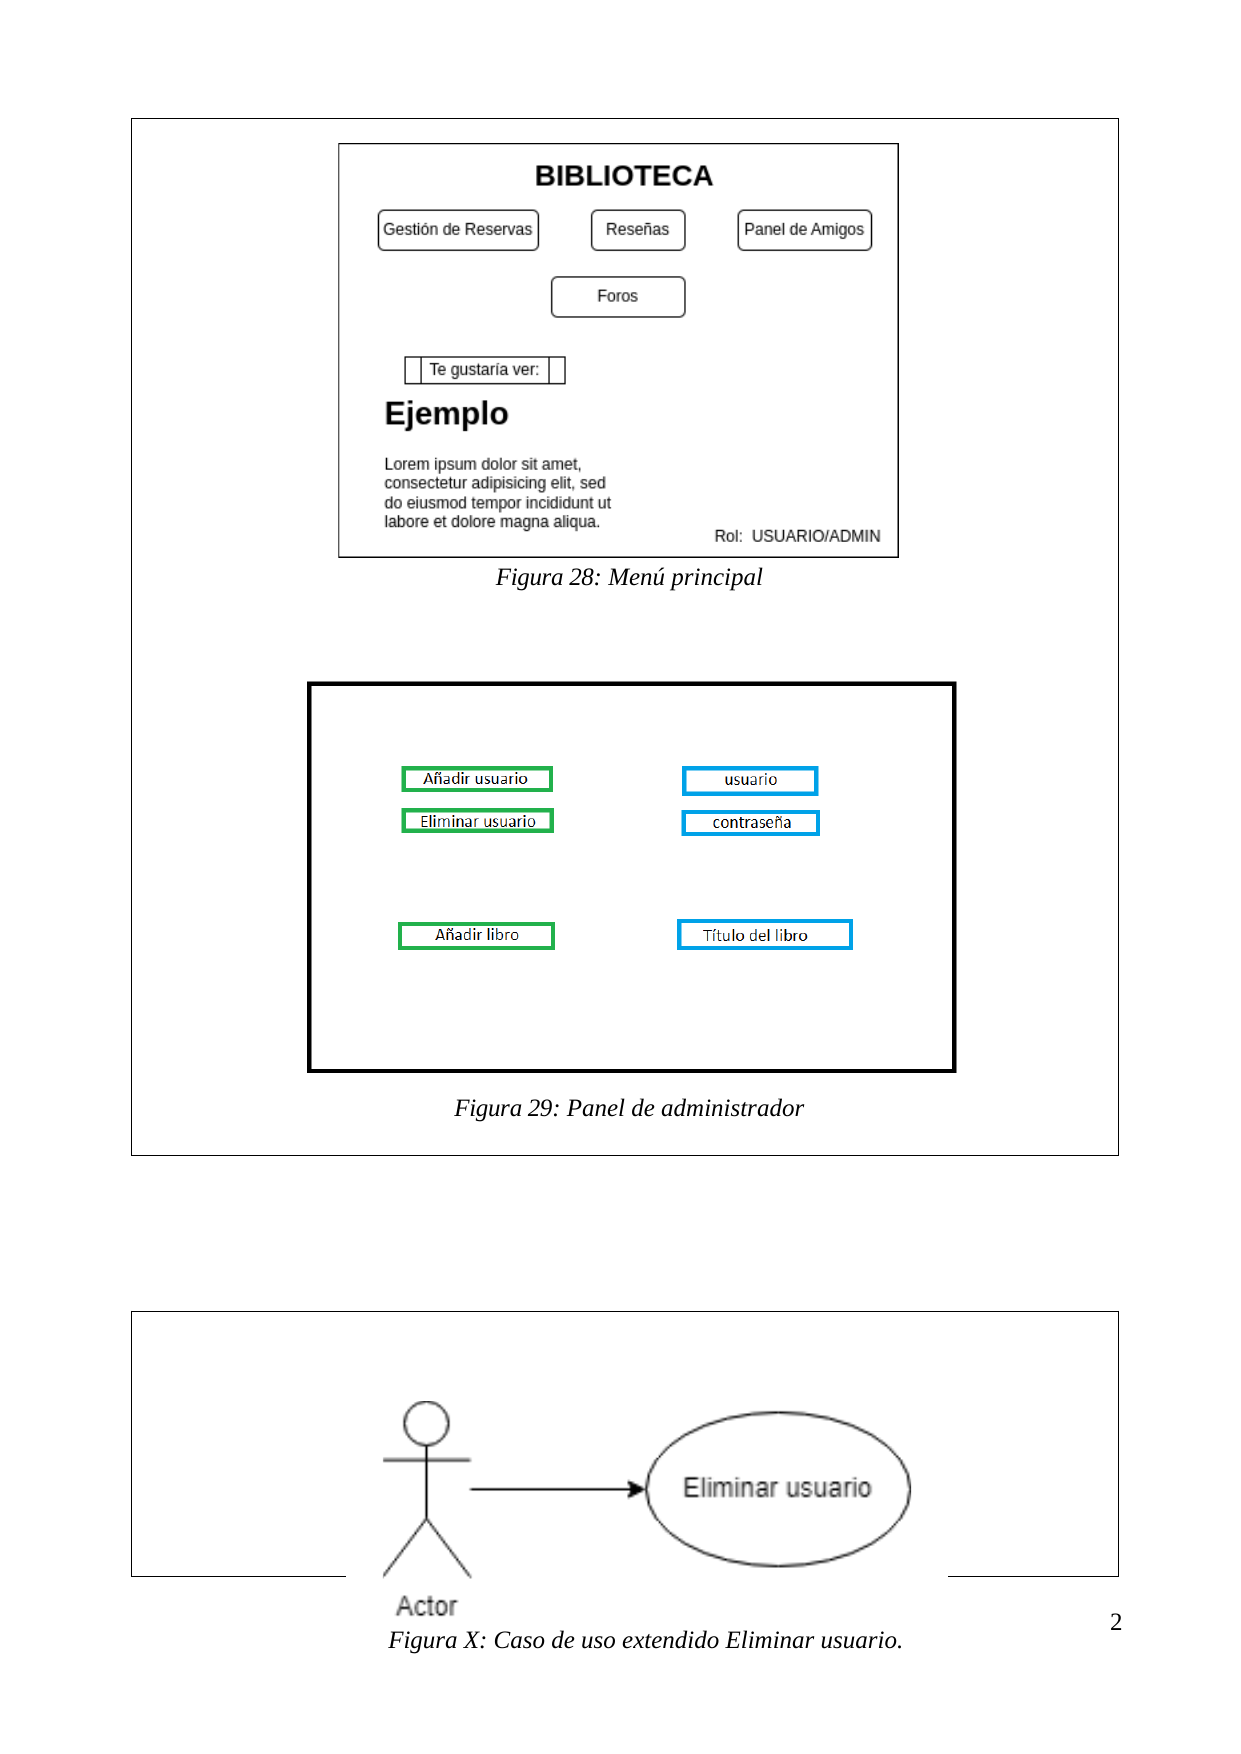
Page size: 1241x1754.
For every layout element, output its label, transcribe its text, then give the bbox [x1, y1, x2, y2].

table_header [347, 1341, 947, 1725]
picture [382, 1401, 912, 1625]
table_header [132, 1312, 1118, 1576]
picture [338, 143, 899, 558]
table_header Figura 28: Menú principal Figura 29: Panel de administrador [132, 119, 1118, 1155]
